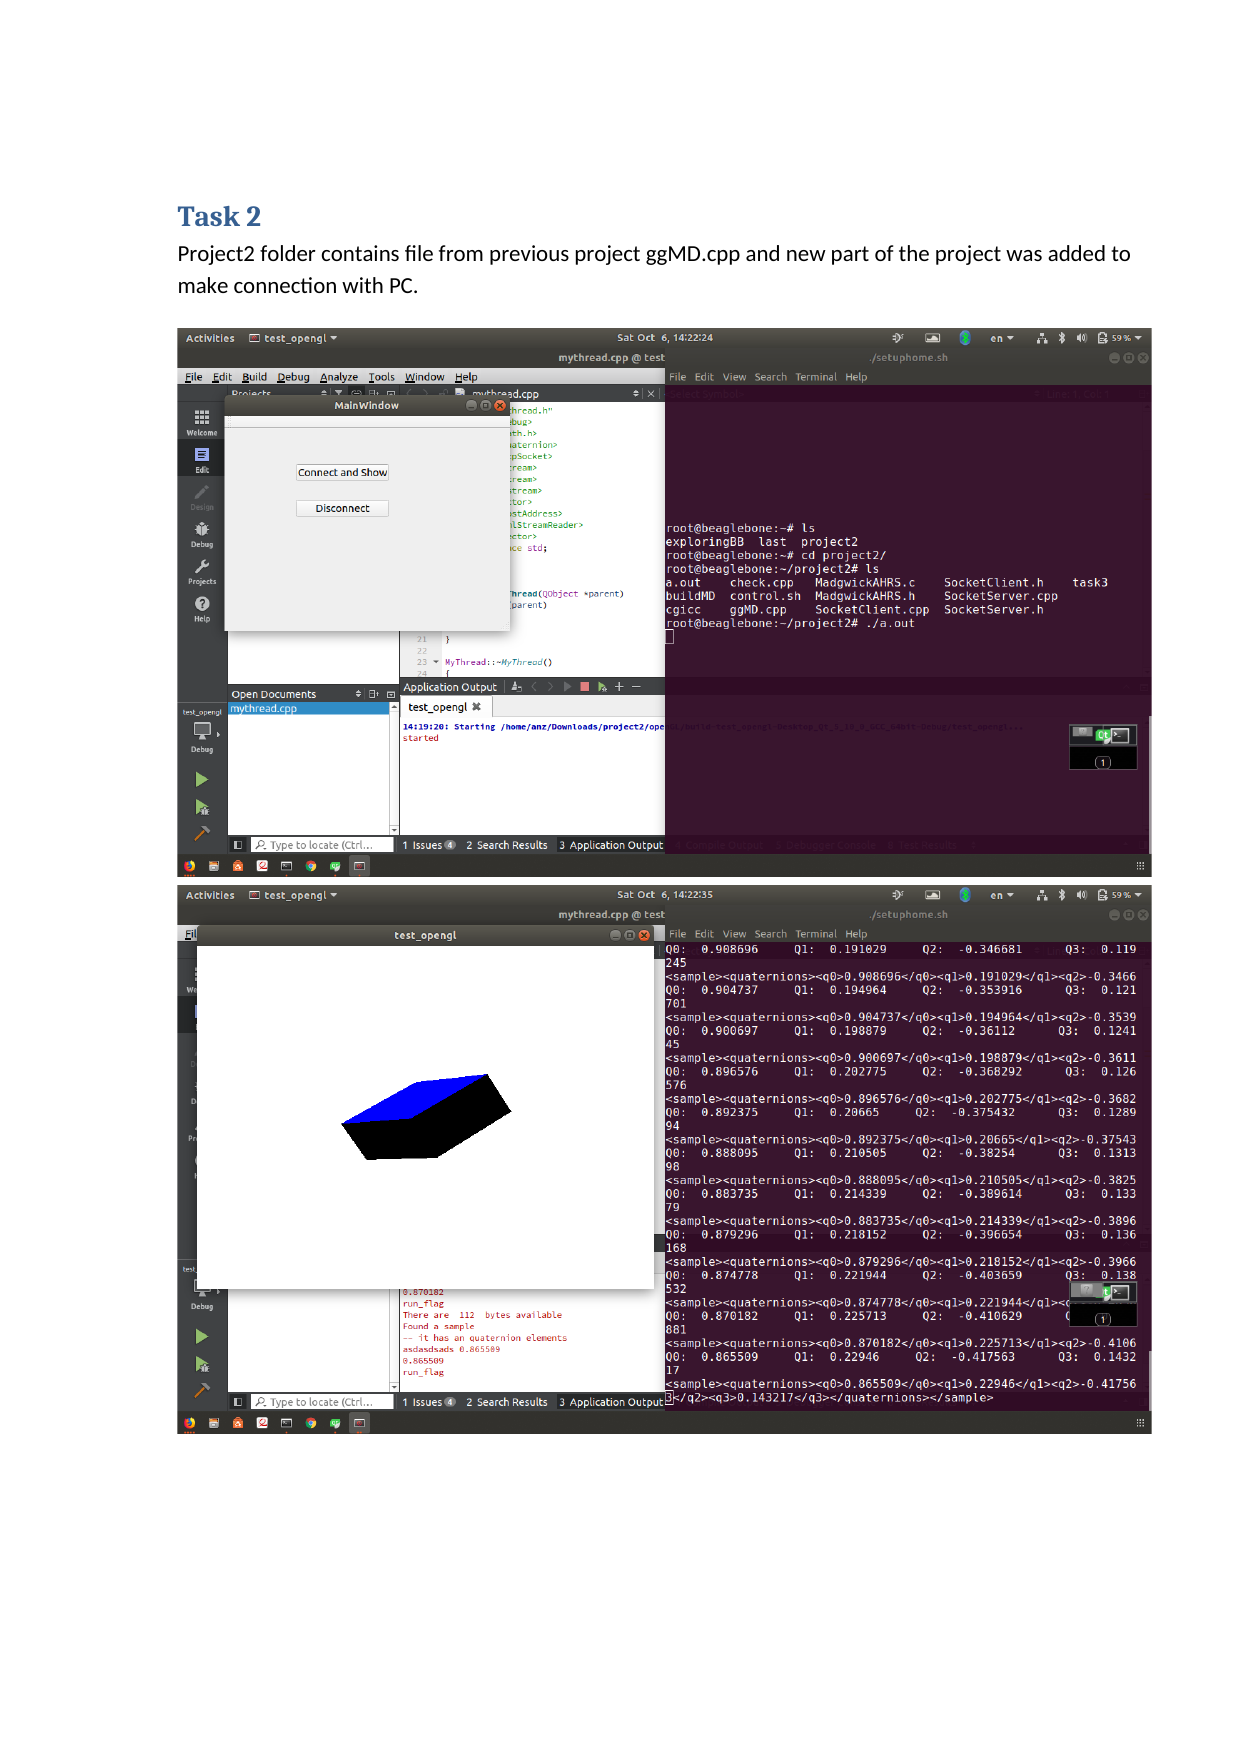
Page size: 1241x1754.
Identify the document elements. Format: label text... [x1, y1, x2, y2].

subtitle Task 2 [177, 200, 1152, 234]
text Project2 folder contains file from previous project ggMD.cpp and new part of the project was added to make connection with PC. [177, 239, 1152, 299]
picture [177, 885, 1152, 1434]
picture [177, 328, 1152, 877]
